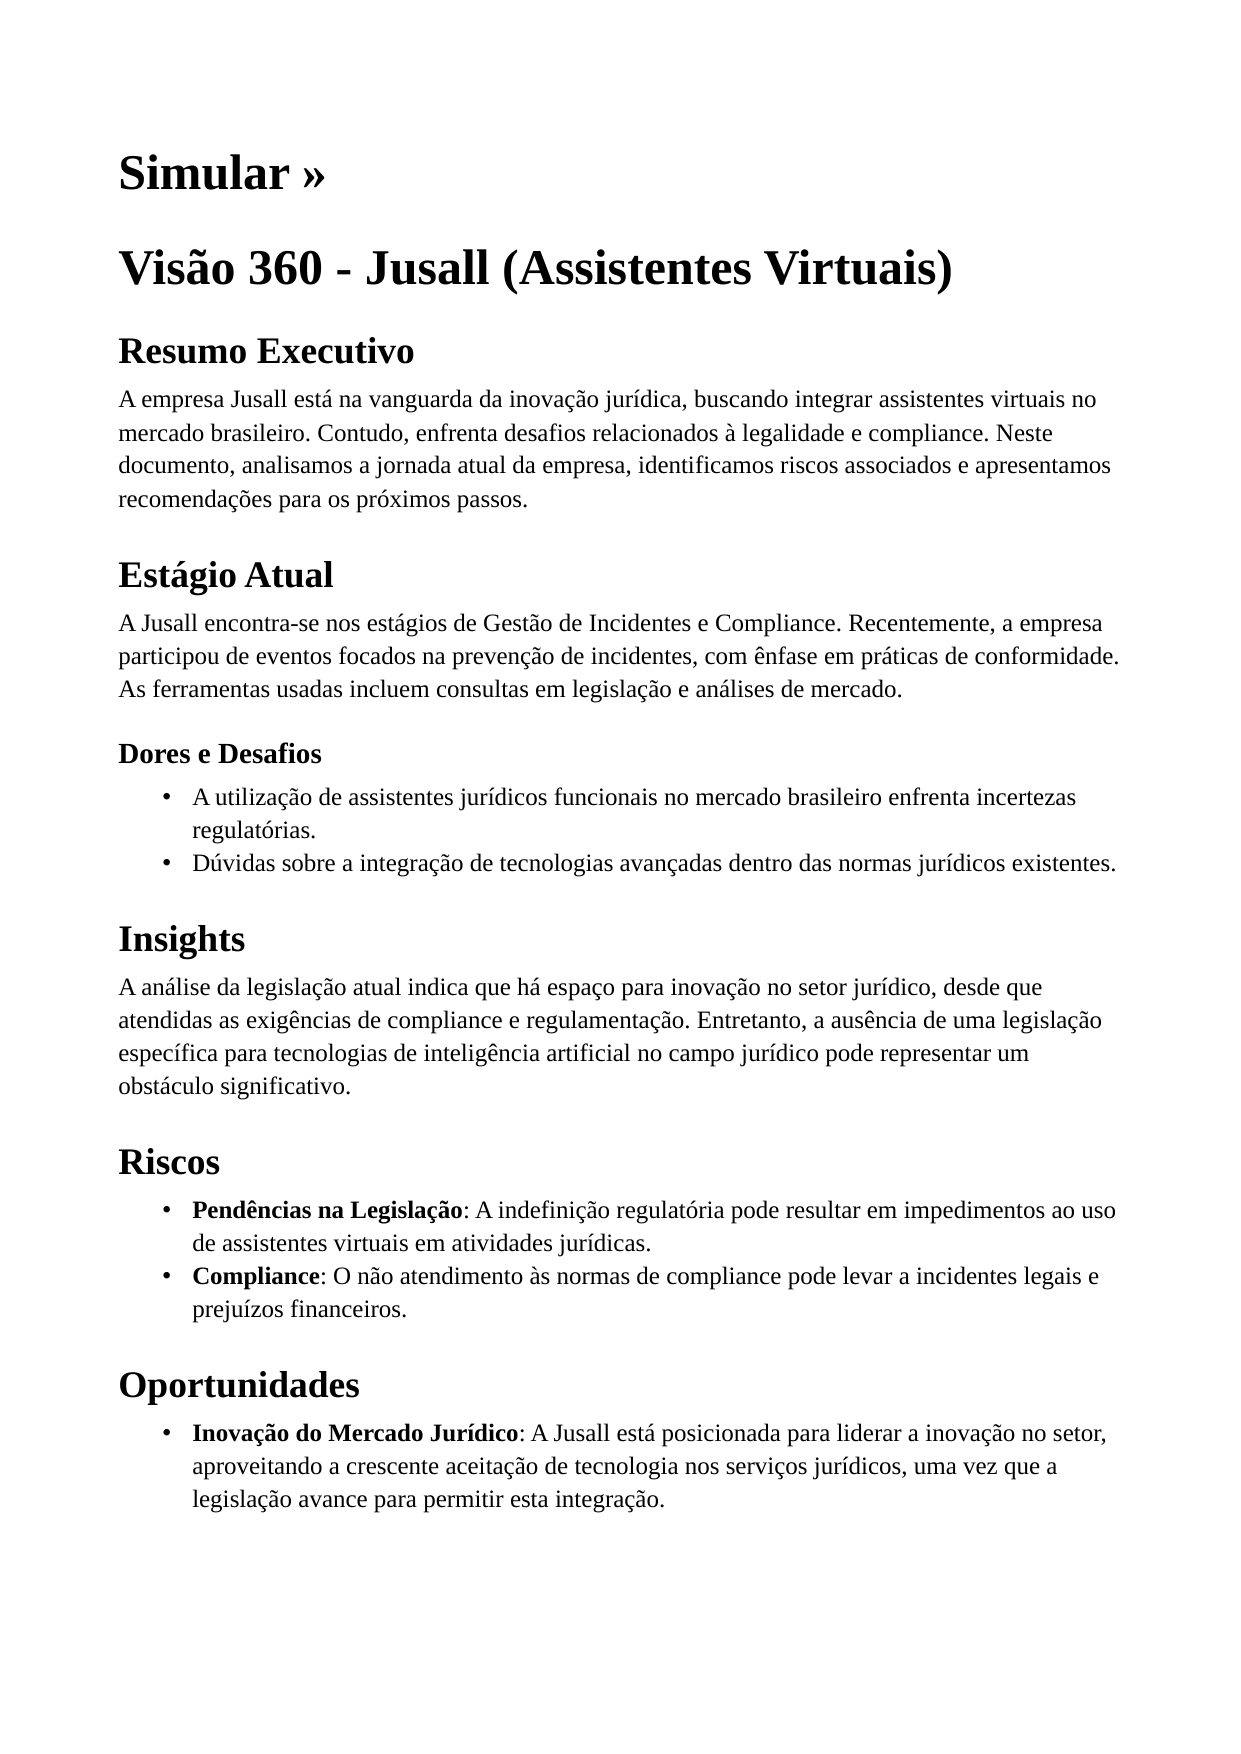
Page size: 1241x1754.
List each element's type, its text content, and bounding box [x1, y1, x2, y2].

subtitle Riscos [118, 1139, 1122, 1183]
subtitle Visão 360 - Jusall (Assistentes Virtuais) [118, 238, 1122, 296]
subtitle Insights [118, 916, 1122, 959]
subtitle Simular » [118, 143, 1122, 201]
subtitle Estágio Atual [118, 552, 1122, 595]
text A Jusall encontra-se nos estágios de Gestão de Incidentes e Compliance. Recentemente, a empresa participou de eventos focados na prevenção de incidentes, com ênfase em práticas de conformidade. As ferramentas usadas incluem consultas em legislação e análises de mercado. [118, 608, 1122, 702]
subtitle Resumo Executivo [118, 329, 1122, 372]
subtitle Dores e Desafios [118, 736, 1122, 769]
list A utilização de assistentes jurídicos funcionais no mercado brasileiro enfrenta incertezas regulatórias. [162, 782, 1122, 844]
text A análise da legislação atual indica que há espaço para inovação no setor jurídico, desde que atendidas as exigências de compliance e regulamentação. Entretanto, a ausência de uma legislação específica para tecnologias de inteligência artificial no campo jurídico pode representar um obstáculo significativo. [118, 972, 1122, 1100]
list Pendências na Legislação: A indefinição regulatória pode resultar em impedimentos ao uso de assistentes virtuais em atividades jurídicas. [162, 1195, 1122, 1257]
list Compliance: O não atendimento às normas de compliance pode levar a incidentes legais e prejuízos financeiros. [162, 1261, 1122, 1323]
list Dúvidas sobre a integração de tecnologias avançadas dentro das normas jurídicos existentes. [162, 848, 1122, 877]
subtitle Oportunidades [118, 1363, 1122, 1406]
list Inovação do Mercado Jurídico: A Jusall está posicionada para liderar a inovação no setor, aproveitando a crescente aceitação de tecnologia nos serviços jurídicos, uma vez que a legislação avance para permitir esta integração. [162, 1418, 1122, 1513]
text A empresa Jusall está na vanguarda da inovação jurídica, buscando integrar assistentes virtuais no mercado brasileiro. Contudo, enfrenta desafios relacionados à legalidade e compliance. Neste documento, analisamos a jornada atual da empresa, identificamos riscos associados e apresentamos recomendações para os próximos passos. [118, 384, 1122, 512]
